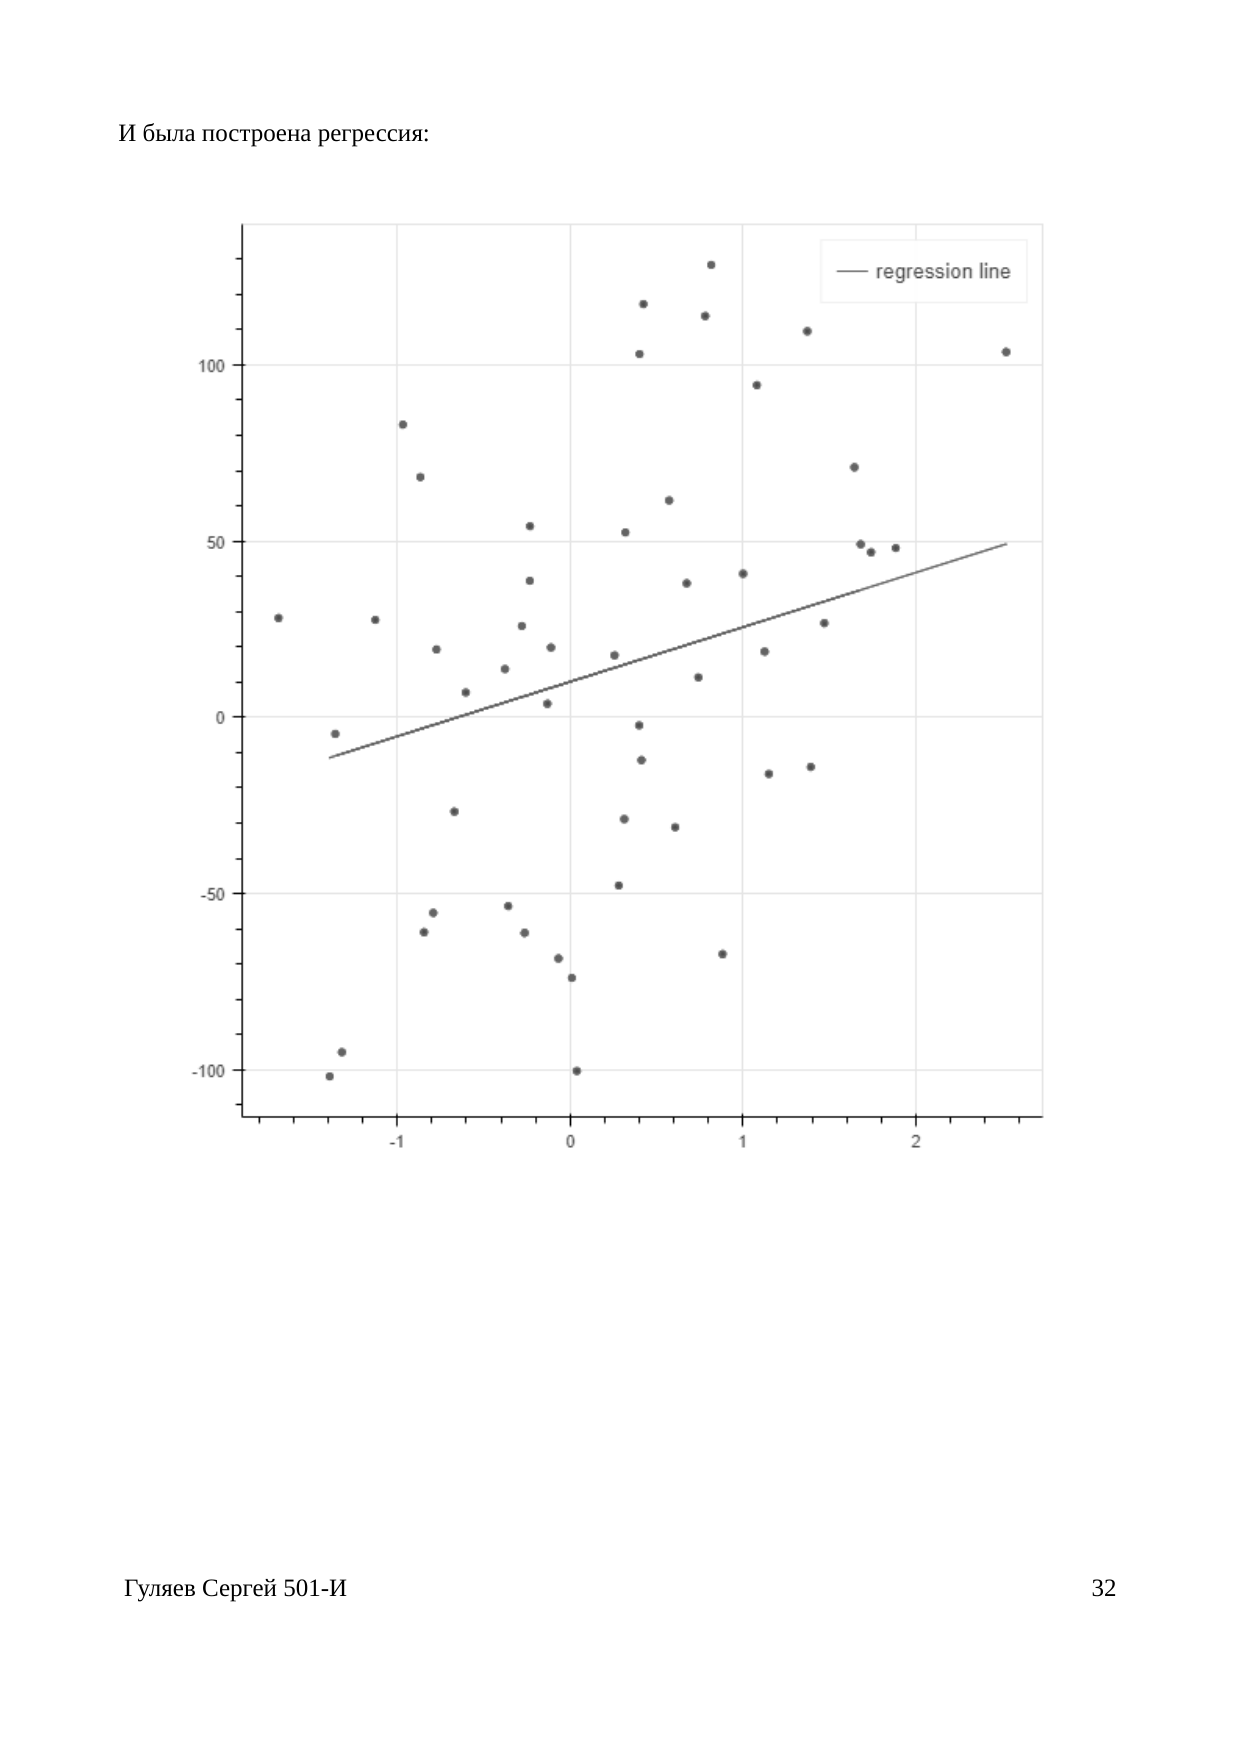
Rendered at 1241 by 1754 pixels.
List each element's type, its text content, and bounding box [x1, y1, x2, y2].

text И была построена регрессия: [118, 118, 1122, 147]
picture [151, 216, 1089, 1154]
